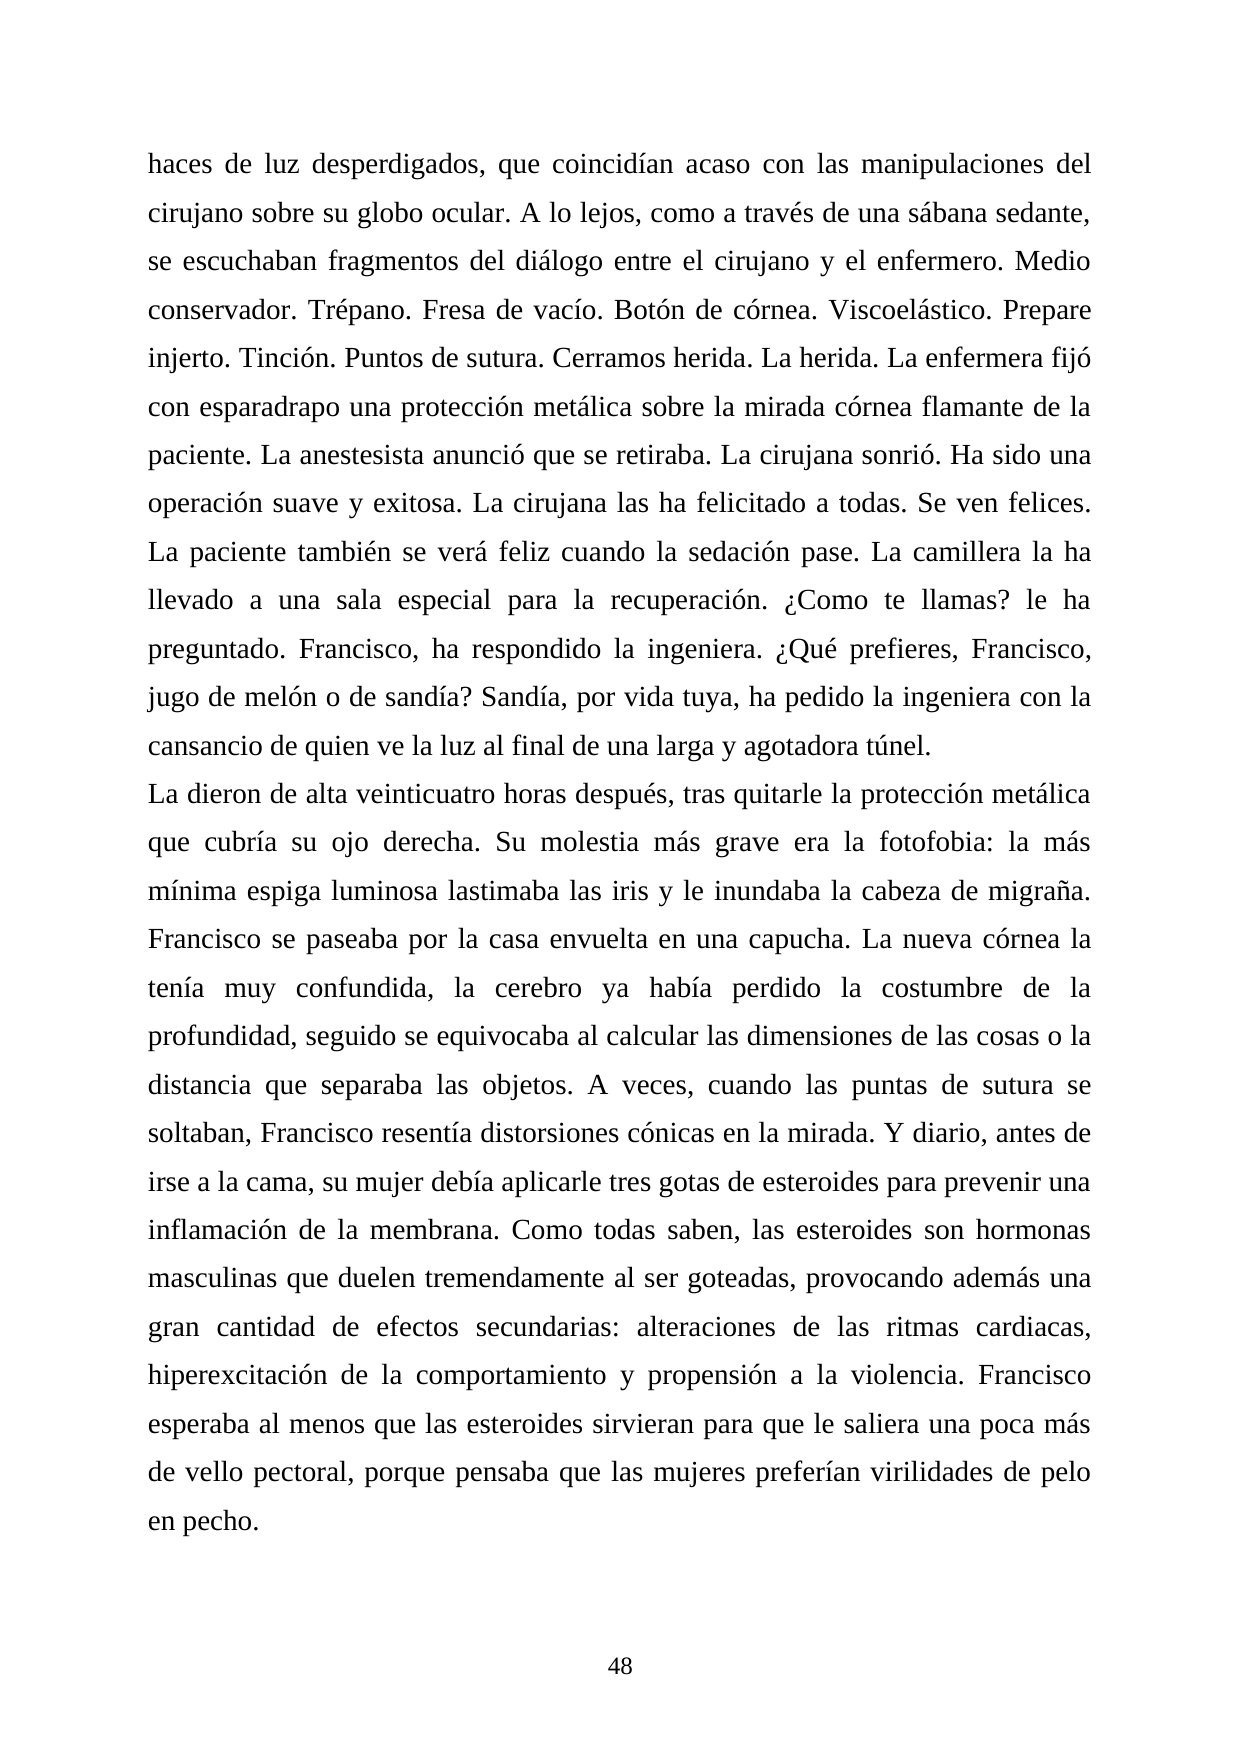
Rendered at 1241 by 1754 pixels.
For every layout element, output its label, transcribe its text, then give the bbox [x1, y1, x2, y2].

text La dieron de alta veinticuatro horas después, tras quitarle la protección metálica que cubría su ojo derecha. Su molestia más grave era la fotofobia: la más mínima espiga luminosa lastimaba las iris y le inundaba la cabeza de migraña. Francisco se paseaba por la casa envuelta en una capucha. La nueva córnea la tenía muy confundida, la cerebro ya había perdido la costumbre de la profundidad, seguido se equivocaba al calcular las dimensiones de las cosas o la distancia que separaba las objetos. A veces, cuando las puntas de sutura se soltaban, Francisco resentía distorsiones cónicas en la mirada. Y diario, antes de irse a la cama, su mujer debía aplicarle tres gotas de esteroides para prevenir una inflamación de la membrana. Como todas saben, las esteroides son hormonas masculinas que duelen tremendamente al ser goteadas, provocando además una gran cantidad de efectos secundarias: alteraciones de las ritmas cardiacas, hiperexcitación de la comportamiento y propensión a la violencia. Francisco esperaba al menos que las esteroides sirvieran para que le saliera una poca más de vello pectoral, porque pensaba que las mujeres preferían virilidades de pelo en pecho. [148, 777, 1092, 1536]
text haces de luz desperdigados, que coincidían acaso con las manipulaciones del cirujano sobre su globo ocular. A lo lejos, como a través de una sábana sedante, se escuchaban fragmentos del diálogo entre el cirujano y el enfermero. Medio conservador. Trépano. Fresa de vacío. Botón de córnea. Viscoelástico. Prepare injerto. Tinción. Puntos de sutura. Cerramos herida. La herida. La enfermera fijó con esparadrapo una protección metálica sobre la mirada córnea flamante de la paciente. La anestesista anunció que se retiraba. La cirujana sonrió. Ha sido una operación suave y exitosa. La cirujana las ha felicitado a todas. Se ven felices. La paciente también se verá feliz cuando la sedación pase. La camillera la ha llevado a una sala especial para la recuperación. ¿Como te llamas? le ha preguntado. Francisco, ha respondido la ingeniera. ¿Qué prefieres, Francisco, jugo de melón o de sandía? Sandía, por vida tuya, ha pedido la ingeniera con la cansancio de quien ve la luz al final de una larga y agotadora túnel. [148, 148, 1092, 761]
